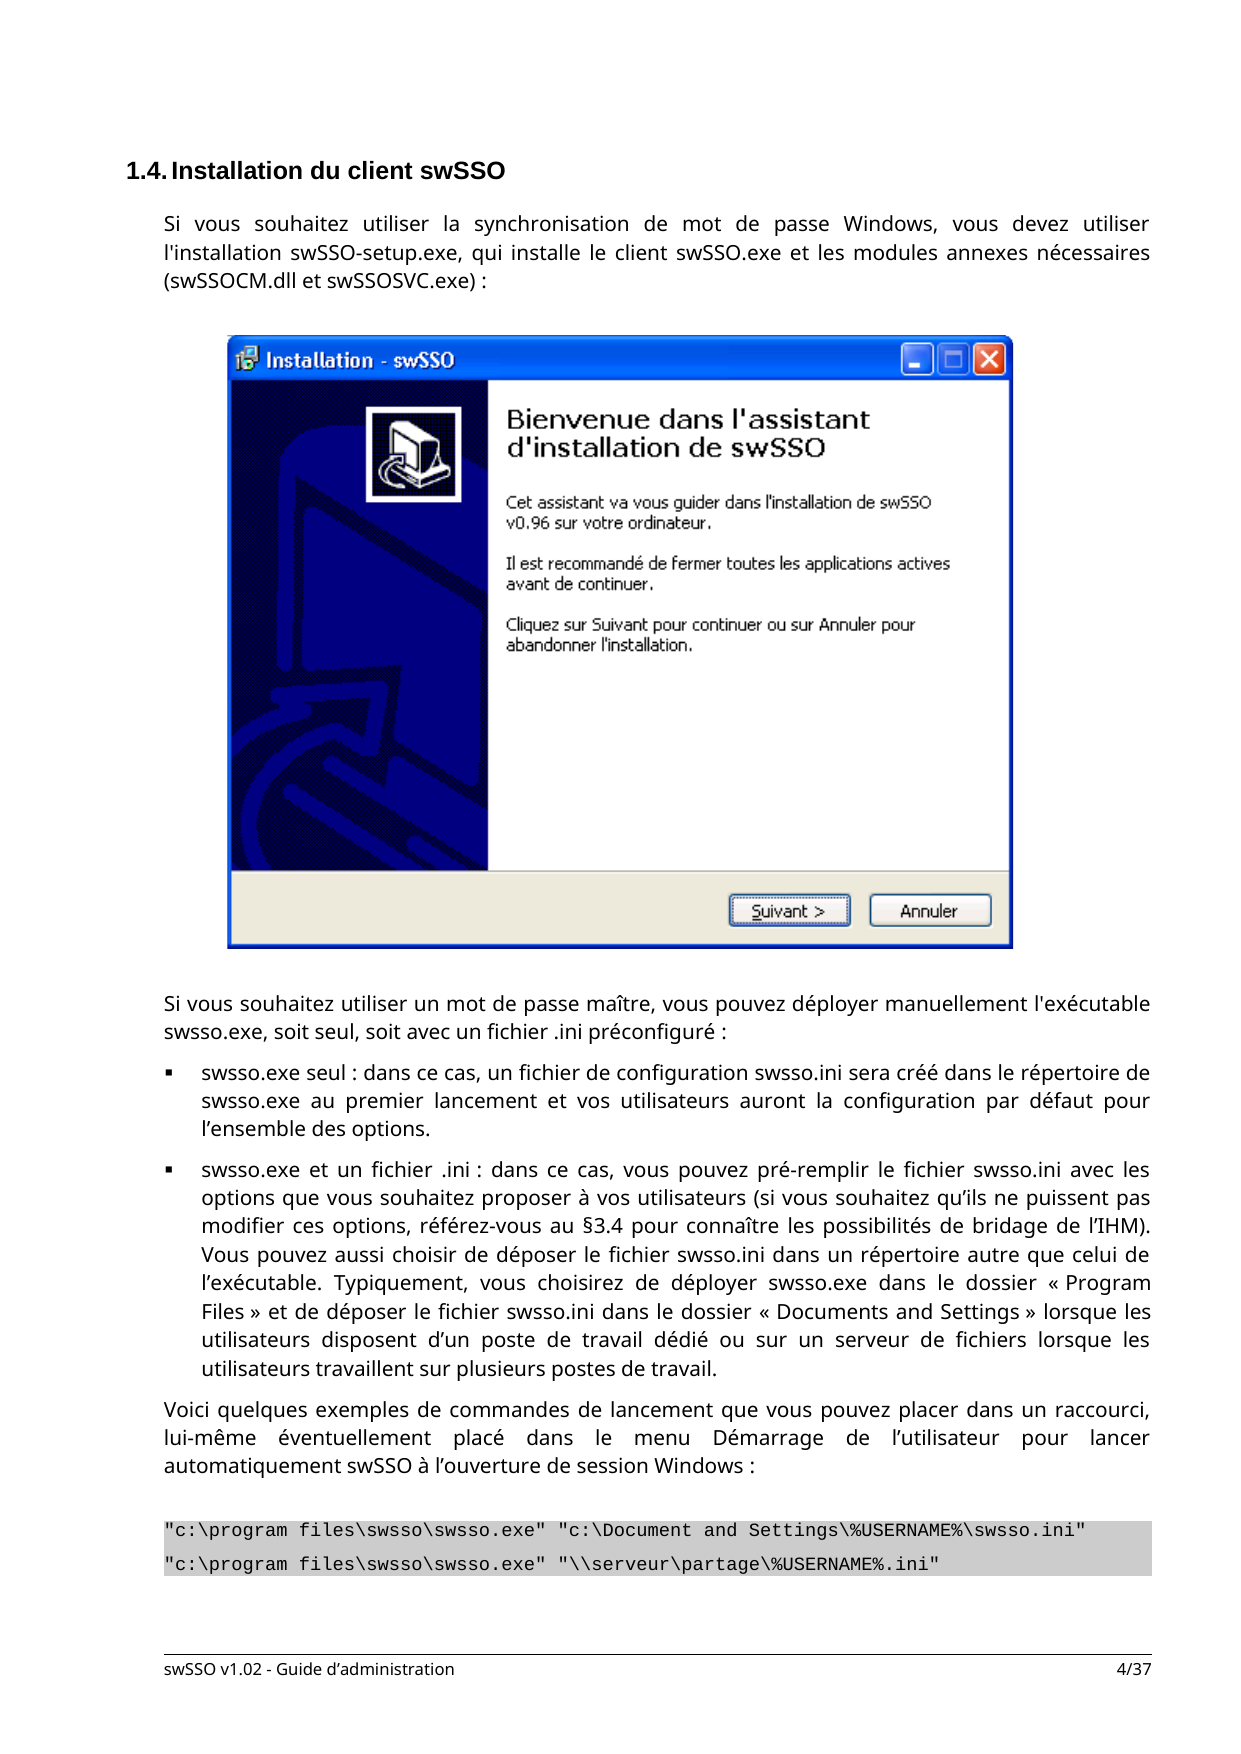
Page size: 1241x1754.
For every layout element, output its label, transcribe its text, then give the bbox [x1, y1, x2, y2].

list swsso.exe et un fichier .ini : dans ce cas, vous pouvez pré-remplir le fichier swsso.ini avec les options que vous souhaitez proposer à vos utilisateurs (si vous souhaitez qu’ils ne puissent pas modifier ces options, référez-vous au §3.4 pour connaître les possibilités de bridage de l’IHM). Vous pouvez aussi choisir de déposer le fichier swsso.ini dans un répertoire autre que celui de l’exécutable. Typiquement, vous choisirez de déployer swsso.exe dans le dossier « Program Files » et de déposer le fichier swsso.ini dans le dossier « Documents and Settings » lorsque les utilisateurs disposent d’un poste de travail dédié ou sur un serveur de fichiers lorsque les utilisateurs travaillent sur plusieurs postes de travail. [164, 1155, 1152, 1382]
subtitle Installation du client swSSO [126, 156, 1152, 184]
text "c:\program files\swsso\swsso.exe" "c:\Document and Settings\%USERNAME%\swsso.ini" [164, 1521, 1152, 1542]
list swsso.exe seul : dans ce cas, un fichier de configuration swsso.ini sera créé dans le répertoire de swsso.exe au premier lancement et vos utilisateurs auront la configuration par défaut pour l’ensemble des options. [164, 1058, 1152, 1143]
text Si vous souhaitez utiliser la synchronisation de mot de passe Windows, vous devez utiliser l'installation swSSO-setup.exe, qui installe le client swSSO.exe et les modules annexes nécessaires (swSSOCM.dll et swSSOSVC.exe) : [164, 209, 1152, 295]
text Si vous souhaitez utiliser un mot de passe maître, vous pouvez déployer manuellement l'exécutable swsso.exe, soit seul, soit avec un fichier .ini préconfiguré : [164, 989, 1152, 1046]
text "c:\program files\swsso\swsso.exe" "\\serveur\partage\%USERNAME%.ini" [164, 1555, 1152, 1576]
picture [227, 335, 1014, 949]
text Voici quelques exemples de commandes de lancement que vous pouvez placer dans un raccourci, lui-même éventuellement placé dans le menu Démarrage de l’utilisateur pour lancer automatiquement swSSO à l’ouverture de session Windows : [164, 1395, 1152, 1480]
